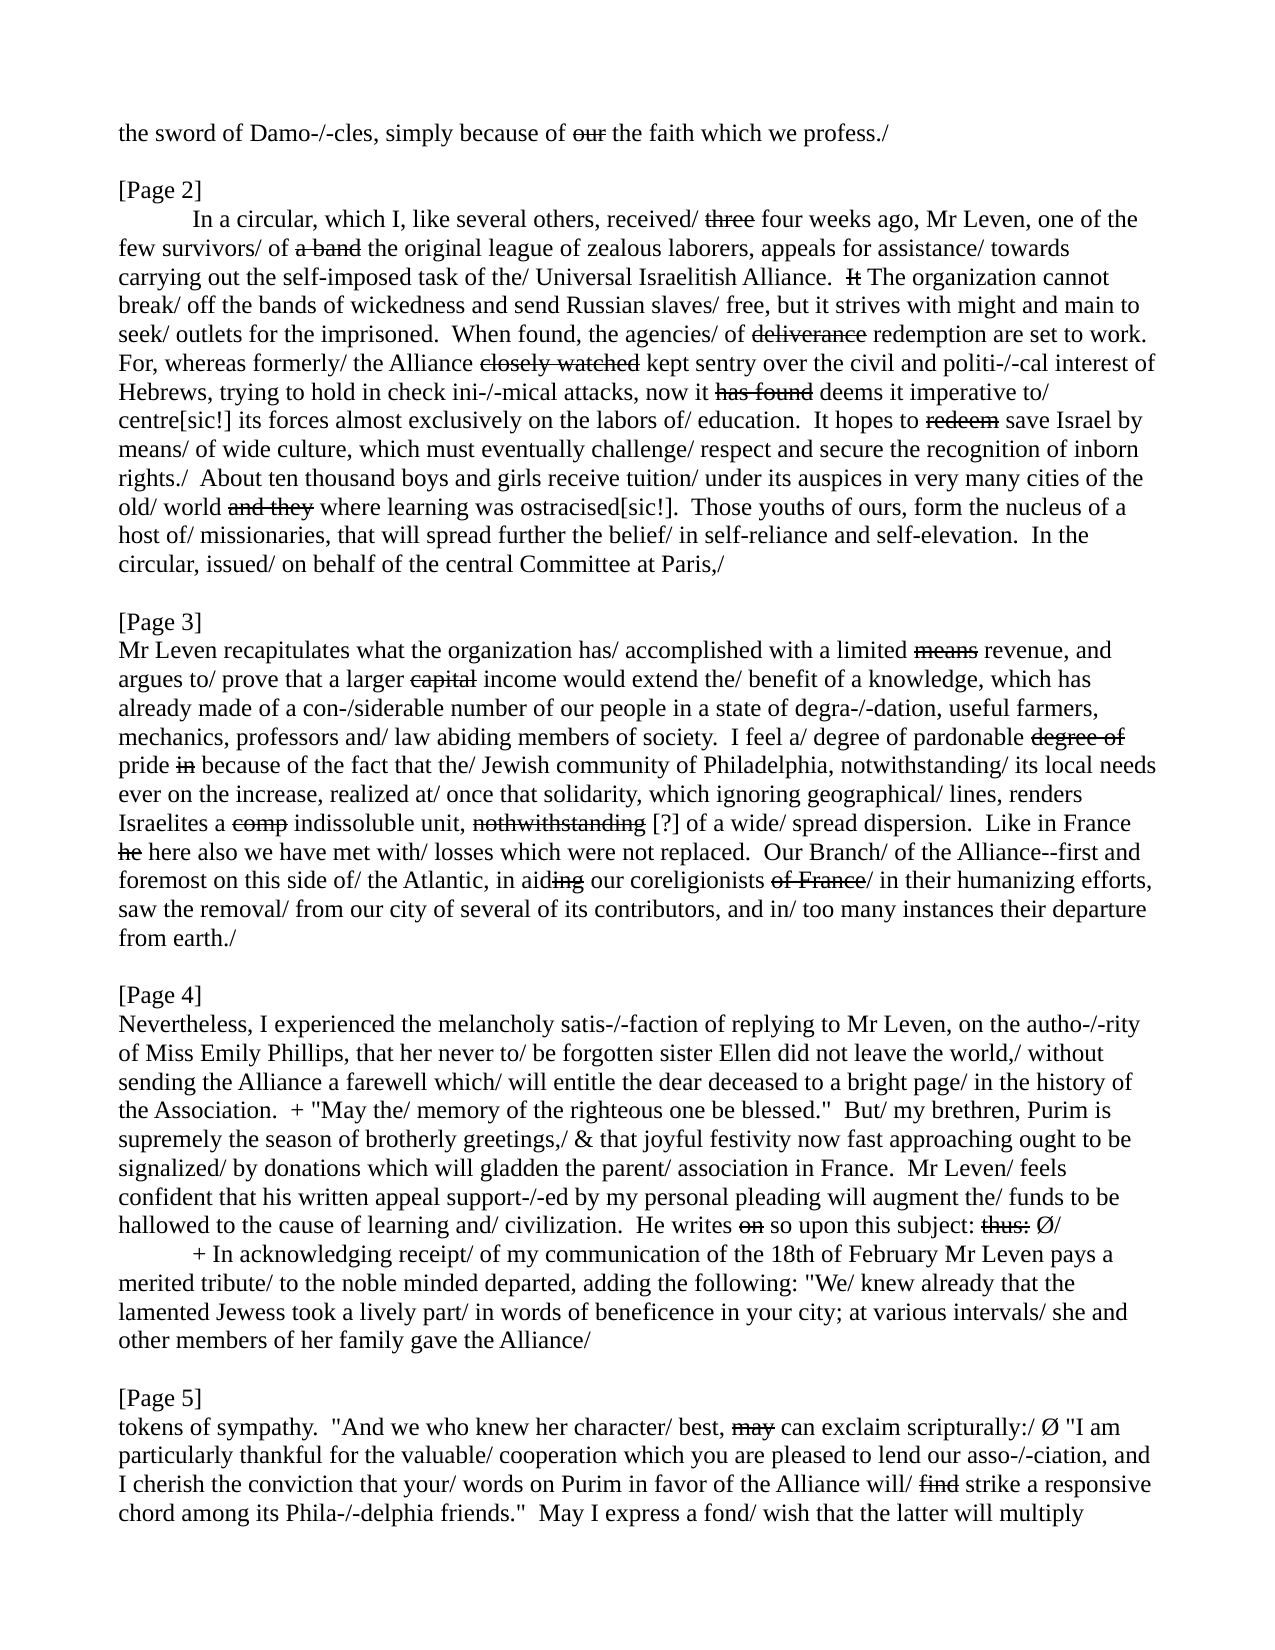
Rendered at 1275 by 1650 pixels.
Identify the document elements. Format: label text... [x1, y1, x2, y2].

text Mr Leven recapitulates what the organization has/ accomplished with a limited means revenue, and argues to/ prove that a larger capital income would extend the/ benefit of a knowledge, which has already made of a con-/siderable number of our people in a state of degra-/-dation, useful farmers, mechanics, professors and/ law abiding members of society. I feel a/ degree of pardonable degree of pride in because of the fact that the/ Jewish community of Philadelphia, notwithstanding/ its local needs ever on the increase, realized at/ once that solidarity, which ignoring geographical/ lines, renders Israelites a comp indissoluble unit, nothwithstanding [?] of a wide/ spread dispersion. Like in France he here also we have met with/ losses which were not replaced. Our Branch/ of the Alliance--first and foremost on this side of/ the Atlantic, in aiding our coreligionists of France/ in their humanizing efforts, saw the removal/ from our city of several of its contributors, and in/ too many instances their departure from earth./ [118, 636, 1157, 952]
text + In acknowledging receipt/ of my communication of the 18th of February Mr Leven pays a merited tribute/ to the noble minded departed, adding the following: "We/ knew already that the lamented Jewess took a lively part/ in words of beneficence in your city; at various intervals/ she and other members of her family gave the Alliance/ [118, 1239, 1157, 1354]
text [Page 2] [118, 176, 1157, 204]
text the sword of Damo-/-cles, simply because of our the faith which we profess./ [118, 118, 1157, 147]
text [Page 3] [118, 607, 1157, 636]
text Nevertheless, I experienced the melancholy satis-/-faction of replying to Mr Leven, on the autho-/-rity of Miss Emily Phillips, that her never to/ be forgotten sister Ellen did not leave the world,/ without sending the Alliance a farewell which/ will entitle the dear deceased to a bright page/ in the history of the Association. + "May the/ memory of the righteous one be blessed." But/ my brethren, Purim is supremely the season of brotherly greetings,/ & that joyful festivity now fast approaching ought to be signalized/ by donations which will gladden the parent/ association in France. Mr Leven/ feels confident that his written appeal support-/-ed by my personal pleading will augment the/ funds to be hallowed to the cause of learning and/ civilization. He writes on so upon this subject: thus: Ø/ [118, 1009, 1157, 1239]
text [Page 5] [118, 1383, 1157, 1412]
text In a circular, which I, like several others, received/ three four weeks ago, Mr Leven, one of the few survivors/ of a band the original league of zealous laborers, appeals for assistance/ towards carrying out the self-imposed task of the/ Universal Israelitish Alliance. It The organization cannot break/ off the bands of wickedness and send Russian slaves/ free, but it strives with might and main to seek/ outlets for the imprisoned. When found, the agencies/ of deliverance redemption are set to work. For, whereas formerly/ the Alliance closely watched kept sentry over the civil and politi-/-cal interest of Hebrews, trying to hold in check ini-/-mical attacks, now it has found deems it imperative to/ centre[sic!] its forces almost exclusively on the labors of/ education. It hopes to redeem save Israel by means/ of wide culture, which must eventually challenge/ respect and secure the recognition of inborn rights./ About ten thousand boys and girls receive tuition/ under its auspices in very many cities of the old/ world and they where learning was ostracised[sic!]. Those youths of ours, form the nucleus of a host of/ missionaries, that will spread further the belief/ in self-reliance and self-elevation. In the circular, issued/ on behalf of the central Committee at Paris,/ [118, 204, 1157, 578]
text tokens of sympathy. "And we who knew her character/ best, may can exclaim scripturally:/ Ø "I am particularly thankful for the valuable/ cooperation which you are pleased to lend our asso-/-ciation, and I cherish the conviction that your/ words on Purim in favor of the Alliance will/ find strike a responsive chord among its Phila-/-delphia friends." May I express a fond/ wish that the latter will multiply [118, 1412, 1157, 1527]
text [Page 4] [118, 981, 1157, 1009]
